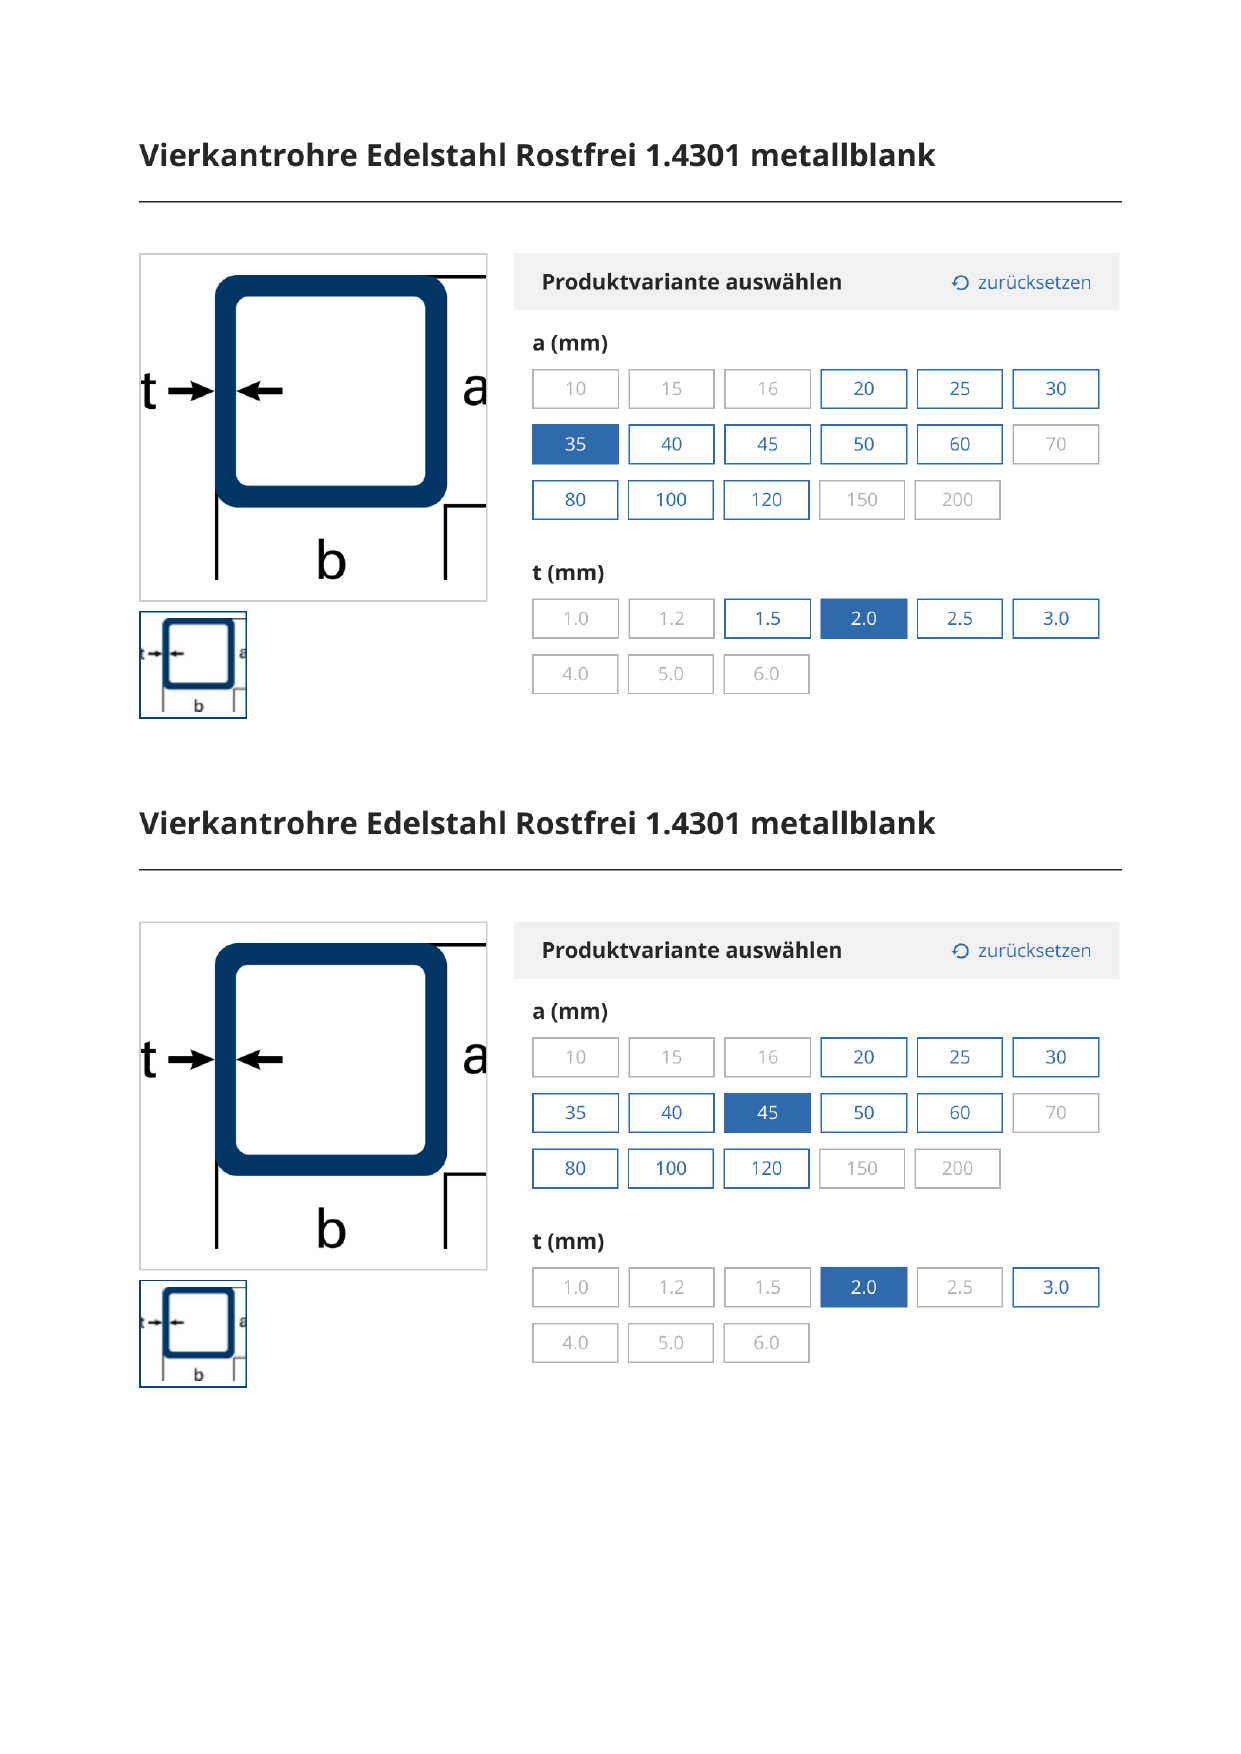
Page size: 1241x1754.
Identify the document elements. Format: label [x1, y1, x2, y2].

picture [118, 118, 1123, 730]
picture [118, 786, 1123, 1399]
